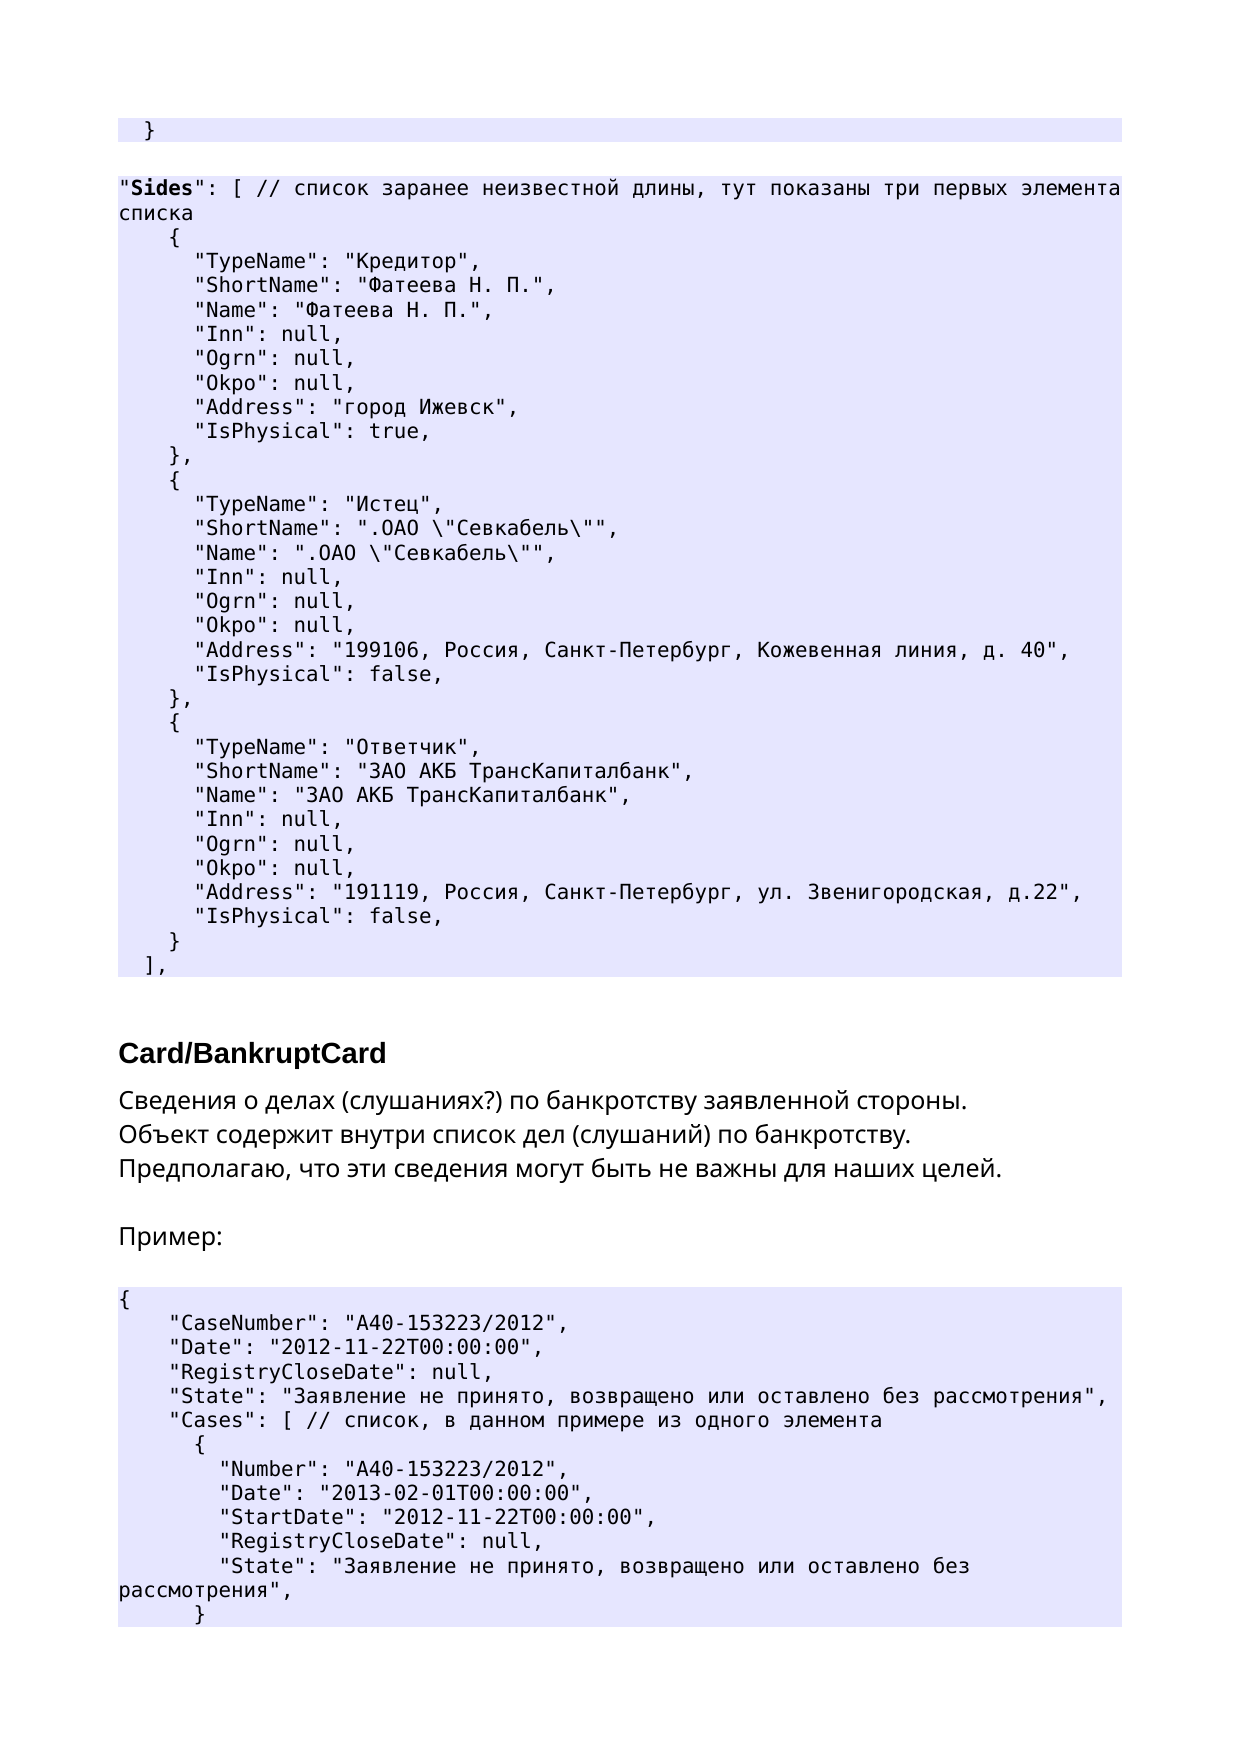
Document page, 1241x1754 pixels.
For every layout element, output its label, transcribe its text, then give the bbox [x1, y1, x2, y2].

text "Address": "199106, Россия, Санкт-Петербург, Кожевенная линия, д. 40", [118, 638, 1122, 662]
text "RegistryCloseDate": null, [118, 1529, 1122, 1554]
text "Inn": null, [118, 322, 1122, 346]
text Пример: [118, 1219, 1122, 1253]
text "RegistryCloseDate": null, [118, 1360, 1122, 1384]
text "Okpo": null, [118, 856, 1122, 880]
text "ShortName": "ЗАО АКБ ТрансКапиталбанк", [118, 759, 1122, 783]
text "Ogrn": null, [118, 832, 1122, 856]
text "TypeName": "Кредитор", [118, 249, 1122, 273]
text { [118, 710, 1122, 735]
text "CaseNumber": "А40-153223/2012", [118, 1311, 1122, 1335]
text "ShortName": ".ОАО \"Севкабель\"", [118, 516, 1122, 541]
text "Sides": [ // список заранее неизвестной длины, тут показаны три первых элемента списка [118, 176, 1122, 225]
text "State": "Заявление не принято, возвращено или оставлено без рассмотрения", [118, 1554, 1122, 1602]
text "TypeName": "Ответчик", [118, 735, 1122, 759]
text "Address": "город Ижевск", [118, 395, 1122, 419]
text "IsPhysical": true, [118, 419, 1122, 443]
text "Date": "2012-11-22T00:00:00", [118, 1335, 1122, 1360]
text "ShortName": "Фатеева Н. П.", [118, 273, 1122, 298]
text "IsPhysical": false, [118, 904, 1122, 929]
text "Number": "А40-153223/2012", [118, 1457, 1122, 1481]
text }, [118, 443, 1122, 468]
text "Okpo": null, [118, 613, 1122, 638]
text } [118, 1602, 1122, 1627]
text "Okpo": null, [118, 371, 1122, 395]
text "Inn": null, [118, 565, 1122, 589]
text "TypeName": "Истец", [118, 492, 1122, 516]
text "Name": "ЗАО АКБ ТрансКапиталбанк", [118, 783, 1122, 807]
text "Ogrn": null, [118, 589, 1122, 613]
text }, [118, 686, 1122, 710]
text "Address": "191119, Россия, Санкт-Петербург, ул. Звенигородская, д.22", [118, 880, 1122, 904]
text Сведения о делах (слушаниях?) по банкротству заявленной стороны. [118, 1082, 1122, 1117]
text Объект содержит внутри список дел (слушаний) по банкротству. [118, 1117, 1122, 1151]
text Предполагаю, что эти сведения могут быть не важны для наших целей. [118, 1151, 1122, 1185]
text "IsPhysical": false, [118, 662, 1122, 686]
text { [118, 1287, 1122, 1311]
text { [118, 468, 1122, 492]
text { [118, 225, 1122, 249]
text "StartDate": "2012-11-22T00:00:00", [118, 1505, 1122, 1529]
text "Name": "Фатеева Н. П.", [118, 298, 1122, 322]
text "Inn": null, [118, 807, 1122, 832]
text "Name": ".ОАО \"Севкабель\"", [118, 541, 1122, 565]
text "Date": "2013-02-01T00:00:00", [118, 1481, 1122, 1505]
text } [118, 118, 1122, 142]
text "State": "Заявление не принято, возвращено или оставлено без рассмотрения", [118, 1384, 1122, 1408]
text { [118, 1432, 1122, 1457]
text } [118, 929, 1122, 953]
text "Ogrn": null, [118, 346, 1122, 371]
text "Cases": [ // список, в данном примере из одного элемента [118, 1408, 1122, 1432]
text ], [118, 953, 1122, 977]
subtitle Card/BankruptCard [118, 1036, 1122, 1070]
